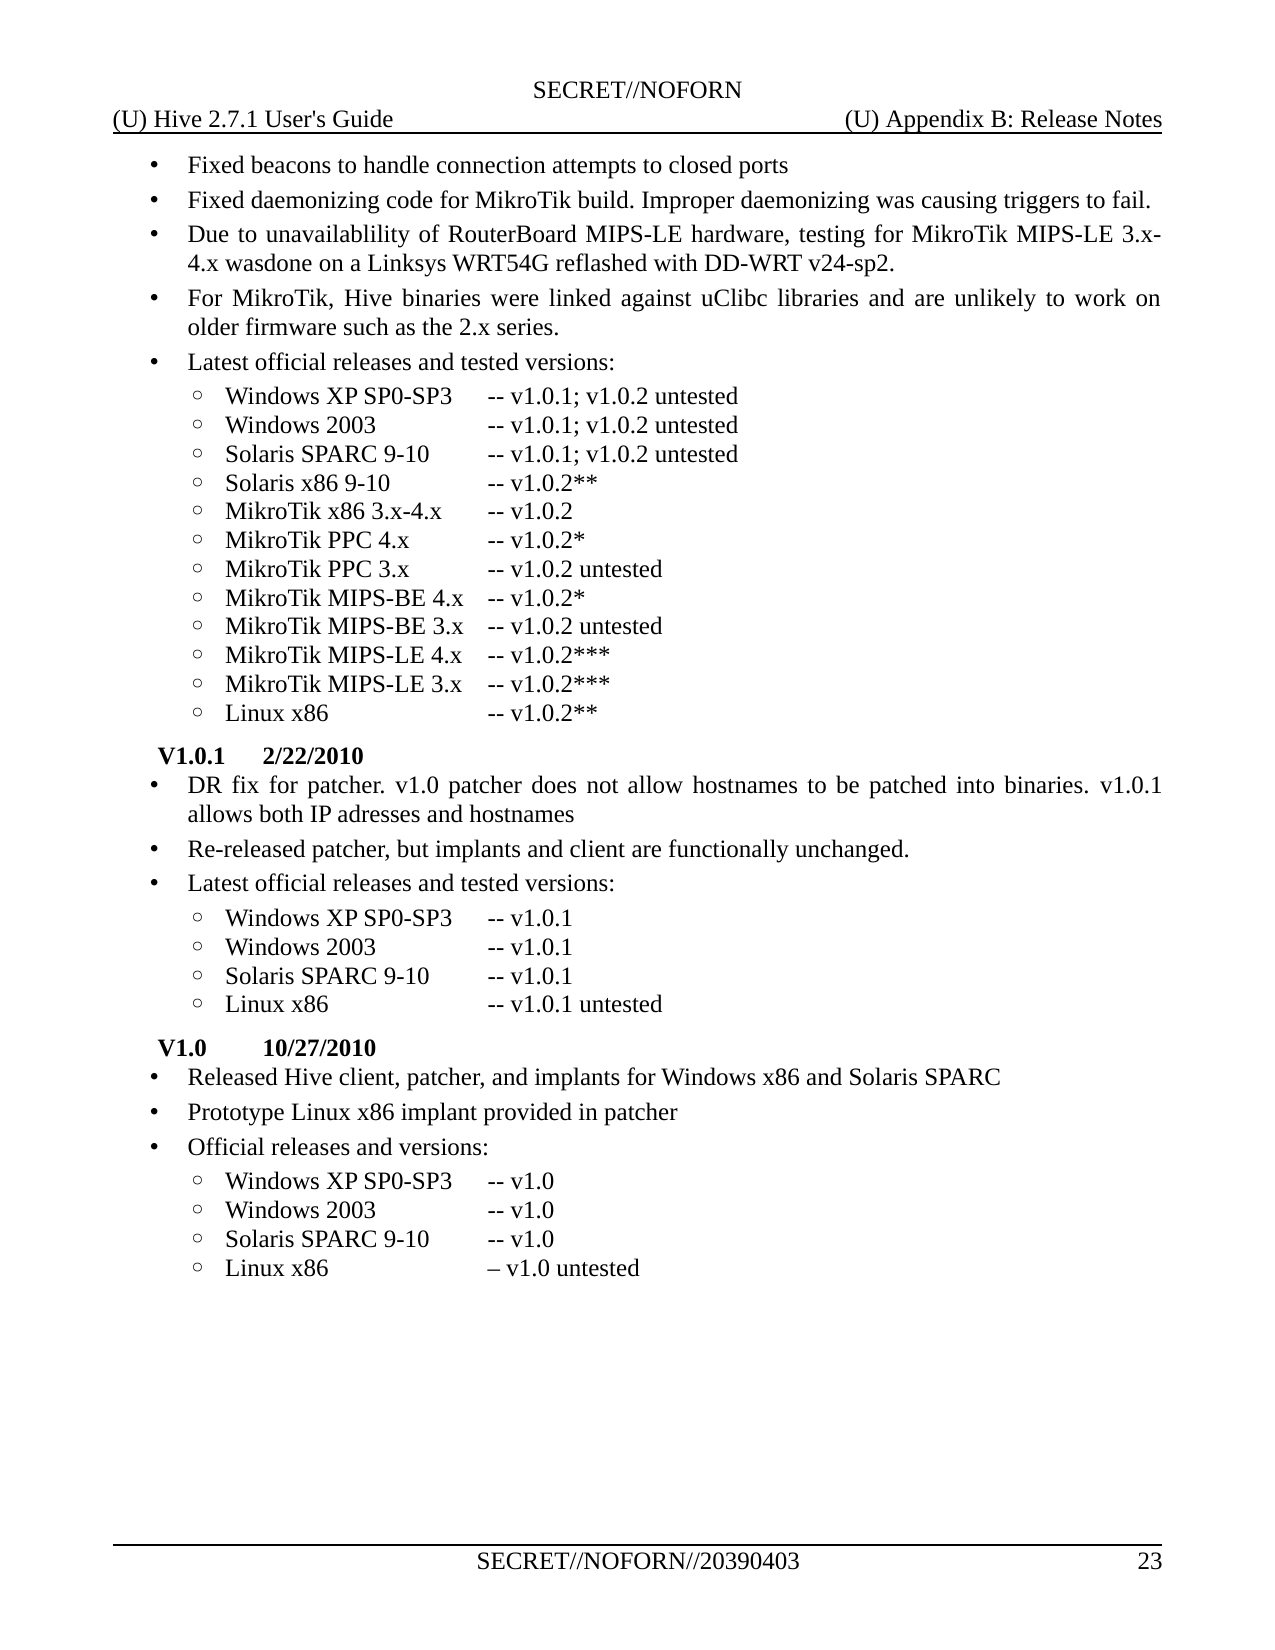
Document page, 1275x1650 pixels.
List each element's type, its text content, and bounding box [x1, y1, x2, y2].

list Windows XP SP0-SP3 -- v1.0.1; v1.0.2 untested [187, 381, 1162, 410]
list MikroTik MIPS-LE 3.x -- v1.0.2*** [187, 669, 1162, 698]
list Linux x86 -- v1.0.1 untested [187, 989, 1162, 1018]
list Linux x86 -- v1.0.2** [187, 698, 1162, 726]
list Linux x86 – v1.0 untested [187, 1253, 1162, 1281]
subtitle V1.0 10/27/2010 [157, 1033, 1162, 1062]
list Re-released patcher, but implants and client are functionally unchanged. [150, 834, 1162, 862]
list Latest official releases and tested versions: [150, 868, 1162, 897]
list MikroTik MIPS-BE 4.x -- v1.0.2* [187, 583, 1162, 611]
list MikroTik PPC 4.x -- v1.0.2* [187, 525, 1162, 554]
list For MikroTik, Hive binaries were linked against uClibc libraries and are unlikely to work on older firmware such as the 2.x series. [150, 283, 1162, 341]
list Solaris SPARC 9-10 -- v1.0 [187, 1224, 1162, 1253]
list Solaris SPARC 9-10 -- v1.0.1; v1.0.2 untested [187, 439, 1162, 468]
list Windows XP SP0-SP3 -- v1.0.1 [187, 903, 1162, 932]
list Prototype Linux x86 implant provided in patcher [150, 1097, 1162, 1126]
list Due to unavailablility of RouterBoard MIPS-LE hardware, testing for MikroTik MIPS-LE 3.x-4.x wasdone on a Linksys WRT54G reflashed with DD-WRT v24-sp2. [150, 219, 1162, 277]
list MikroTik x86 3.x-4.x -- v1.0.2 [187, 496, 1162, 525]
subtitle V1.0.1 2/22/2010 [157, 741, 1162, 770]
list Solaris SPARC 9-10 -- v1.0.1 [187, 961, 1162, 989]
list DR fix for patcher. v1.0 patcher does not allow hostnames to be patched into binaries. v1.0.1 allows both IP adresses and hostnames [150, 770, 1162, 828]
list Official releases and versions: [150, 1132, 1162, 1160]
list Latest official releases and tested versions: [150, 347, 1162, 375]
list Fixed daemonizing code for MikroTik build. Improper daemonizing was causing triggers to fail. [150, 185, 1162, 213]
list Windows 2003 -- v1.0.1; v1.0.2 untested [187, 410, 1162, 439]
list MikroTik MIPS-BE 3.x -- v1.0.2 untested [187, 611, 1162, 640]
list Solaris x86 9-10 -- v1.0.2** [187, 468, 1162, 496]
list MikroTik MIPS-LE 4.x -- v1.0.2*** [187, 640, 1162, 669]
list Released Hive client, patcher, and implants for Windows x86 and Solaris SPARC [150, 1062, 1162, 1091]
list MikroTik PPC 3.x -- v1.0.2 untested [187, 554, 1162, 583]
list Fixed beacons to handle connection attempts to closed ports [150, 150, 1162, 179]
list Windows 2003 -- v1.0.1 [187, 932, 1162, 961]
list Windows 2003 -- v1.0 [187, 1195, 1162, 1224]
list Windows XP SP0-SP3 -- v1.0 [187, 1166, 1162, 1195]
